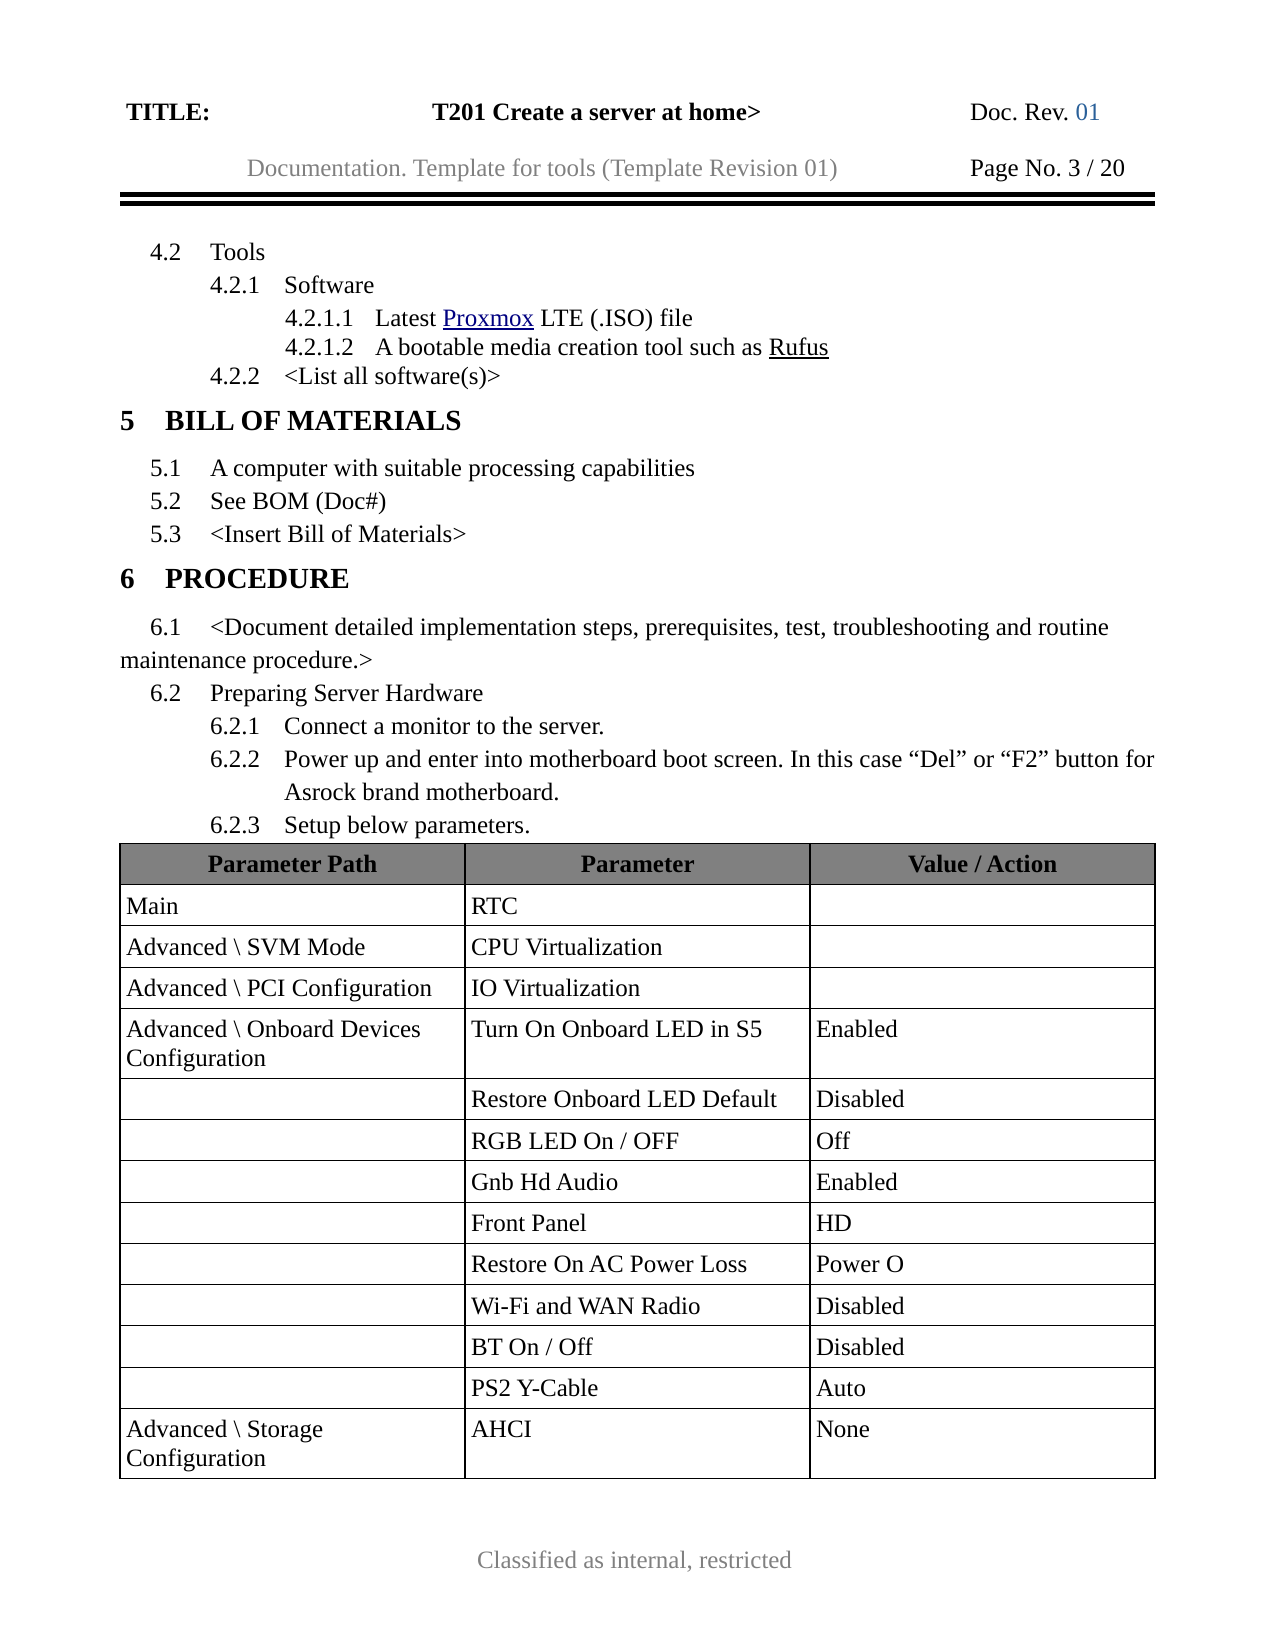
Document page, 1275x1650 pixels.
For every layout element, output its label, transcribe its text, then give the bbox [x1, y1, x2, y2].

subtitle <Document detailed implementation steps, prerequisites, test, troubleshooting and routine maintenance procedure.> [120, 612, 1155, 673]
table_cell Disabled [811, 1285, 1154, 1325]
table_cell [811, 885, 1154, 925]
table_cell Front Panel [466, 1203, 809, 1243]
table_cell [121, 1244, 464, 1284]
table_cell Wi-Fi and WAN Radio [466, 1285, 809, 1325]
subtitle Procedure [120, 561, 1155, 595]
table_cell Advanced \ Onboard Devices Configuration [121, 1009, 464, 1078]
table_cell [121, 1203, 464, 1243]
table_cell [121, 1285, 464, 1325]
subtitle Preparing Server Hardware [120, 678, 1155, 706]
table_cell [121, 1161, 464, 1202]
subtitle Power up and enter into motherboard boot screen. In this case “Del” or “F2” button for Asrock brand motherboard. [210, 744, 1155, 806]
table_cell Advanced \ Storage Configuration [121, 1409, 464, 1478]
subtitle Connect a monitor to the server. [210, 711, 1155, 739]
table_cell Disabled [811, 1079, 1154, 1119]
subtitle Latest Proxmox LTE (.ISO) file [285, 303, 1155, 332]
table_cell AHCI [466, 1409, 809, 1478]
table_cell Advanced \ PCI Configuration [121, 968, 464, 1008]
table_cell BT On / Off [466, 1326, 809, 1367]
table_header Parameter Path [121, 844, 464, 884]
table_cell IO Virtualization [466, 968, 809, 1008]
table_cell Off [811, 1120, 1154, 1160]
table_cell RGB LED On / OFF [466, 1120, 809, 1160]
table_cell Advanced \ SVM Mode [121, 926, 464, 967]
table_cell Restore Onboard LED Default [466, 1079, 809, 1119]
table_cell RTC [466, 885, 809, 925]
table_cell HD [811, 1203, 1154, 1243]
table_header Value / Action [811, 844, 1154, 884]
table_cell Enabled [811, 1009, 1154, 1078]
subtitle A computer with suitable processing capabilities [120, 453, 1155, 482]
table_cell Restore On AC Power Loss [466, 1244, 809, 1284]
table_cell Main [121, 885, 464, 925]
subtitle A bootable media creation tool such as Rufus [285, 332, 1155, 361]
table_cell Disabled [811, 1326, 1154, 1367]
subtitle Software [210, 271, 1155, 299]
table_cell None [811, 1409, 1154, 1478]
table_header Parameter [466, 844, 809, 884]
table_cell [121, 1079, 464, 1119]
subtitle Tools [120, 237, 1155, 266]
table_cell PS2 Y-Cable [466, 1368, 809, 1408]
subtitle <List all software(s)> [210, 361, 1155, 390]
table_cell [811, 968, 1154, 1008]
table_cell [121, 1120, 464, 1160]
subtitle See BOM (Doc#) [120, 486, 1155, 515]
table_cell Gnb Hd Audio [466, 1161, 809, 1202]
table_cell Auto [811, 1368, 1154, 1408]
table_cell [121, 1368, 464, 1408]
table_cell Turn On Onboard LED in S5 [466, 1009, 809, 1078]
table_cell Enabled [811, 1161, 1154, 1202]
table_cell [811, 926, 1154, 967]
subtitle Bill of materials [120, 403, 1155, 437]
table_cell Power O [811, 1244, 1154, 1284]
subtitle Setup below parameters. [210, 810, 1155, 838]
table_cell CPU Virtualization [466, 926, 809, 967]
subtitle <Insert Bill of Materials> [120, 519, 1155, 548]
table_cell [121, 1326, 464, 1367]
